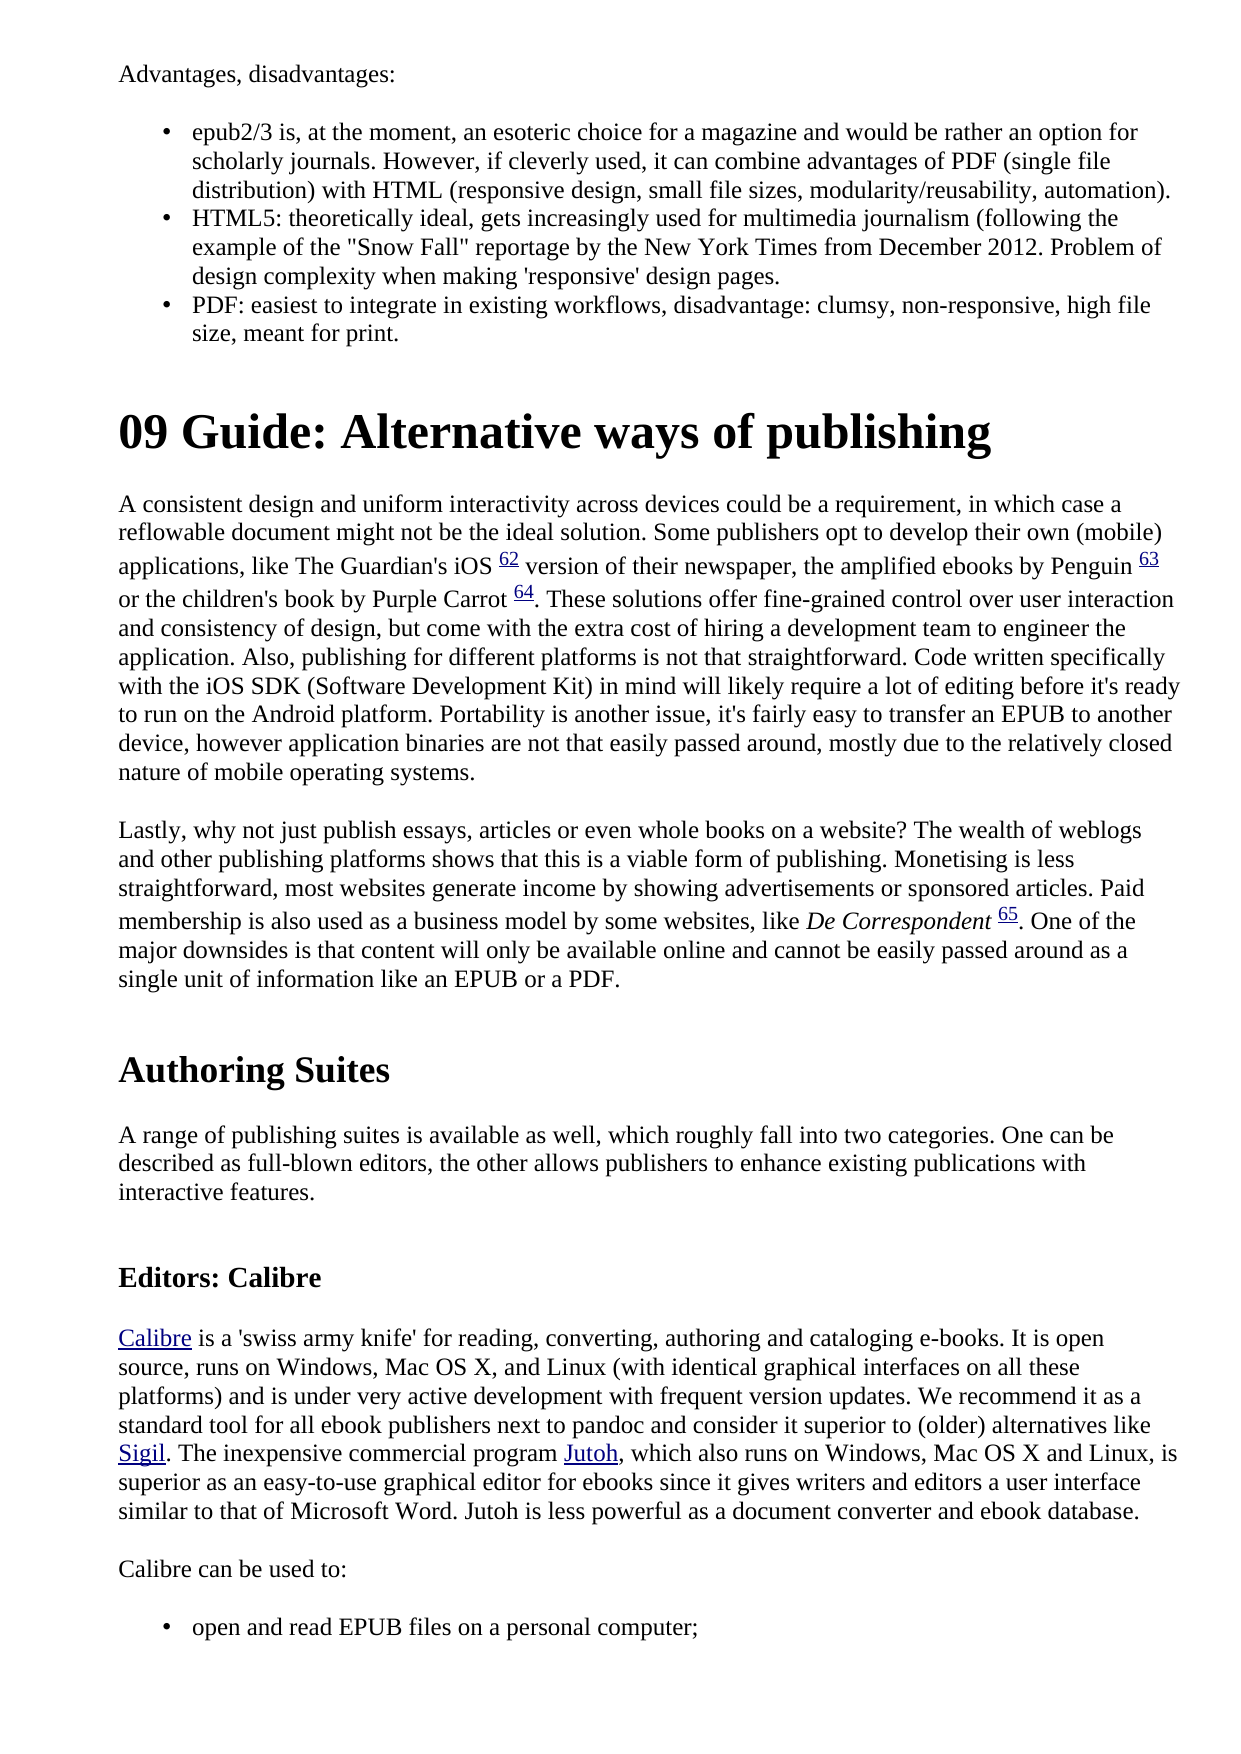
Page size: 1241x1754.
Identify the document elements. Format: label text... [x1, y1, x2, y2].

text Calibre can be used to: [118, 1554, 1181, 1583]
text Advantages, disadvantages: [118, 59, 1181, 88]
list epub2/3 is, at the moment, an esoteric choice for a magazine and would be rather an option for scholarly journals. However, if cleverly used, it can combine advantages of PDF (single file distribution) with HTML (responsive design, small file sizes, modularity/reusability, automation). [162, 117, 1181, 203]
list open and read EPUB files on a personal computer; [162, 1612, 1181, 1641]
text Lastly, why not just publish essays, articles or even whole books on a website? The wealth of weblogs and other publishing platforms shows that this is a viable form of publishing. Monetising is less straightforward, most websites generate income by showing advertisements or sponsored articles. Paid membership is also used as a business model by some websites, like De Correspondent 65. One of the major downsides is that content will only be available online and cannot be easily passed around as a single unit of information like an EPUB or a PDF. [118, 815, 1181, 993]
subtitle 09 Guide: Alternative ways of publishing [118, 402, 1181, 459]
list HTML5: theoretically ideal, gets increasingly used for multimedia journalism (following the example of the "Snow Fall" reportage by the New York Times from December 2012. Problem of design complexity when making 'responsive' design pages. [162, 203, 1181, 290]
subtitle Editors: Calibre [118, 1260, 1181, 1294]
text A consistent design and uniform interactivity across devices could be a requirement, in which case a reflowable document might not be the ideal solution. Some publishers opt to develop their own (mobile) applications, like The Guardian's iOS 62 version of their newspaper, the amplified ebooks by Penguin 63 or the children's book by Purple Carrot 64. These solutions offer fine-grained control over user interaction and consistency of design, but come with the extra cost of hiring a development team to engineer the application. Also, publishing for different platforms is not that straightforward. Code written specifically with the iOS SDK (Software Development Kit) in mind will likely require a lot of editing before it's ready to run on the Android platform. Portability is another issue, it's fairly easy to transfer an EPUB to another device, however application binaries are not that easily passed around, mostly due to the relatively closed nature of mobile operating systems. [118, 489, 1181, 786]
subtitle Authoring Suites [118, 1047, 1181, 1090]
text A range of publishing suites is available as well, which roughly fall into two categories. One can be described as full-blown editors, the other allows publishers to enhance existing publications with interactive features. [118, 1120, 1181, 1206]
text Calibre is a 'swiss army knife' for reading, converting, authoring and cataloging e-books. It is open source, runs on Windows, Mac OS X, and Linux (with identical graphical interfaces on all these platforms) and is under very active development with frequent version updates. We recommend it as a standard tool for all ebook publishers next to pandoc and consider it superior to (older) alternatives like Sigil. The inexpensive commercial program Jutoh, which also runs on Windows, Mac OS X and Linux, is superior as an easy-to-use graphical editor for ebooks since it gives writers and editors a user interface similar to that of Microsoft Word. Jutoh is less powerful as a document converter and ebook database. [118, 1323, 1181, 1525]
list PDF: easiest to integrate in existing workflows, disadvantage: clumsy, non-responsive, high file size, meant for print. [162, 290, 1181, 347]
